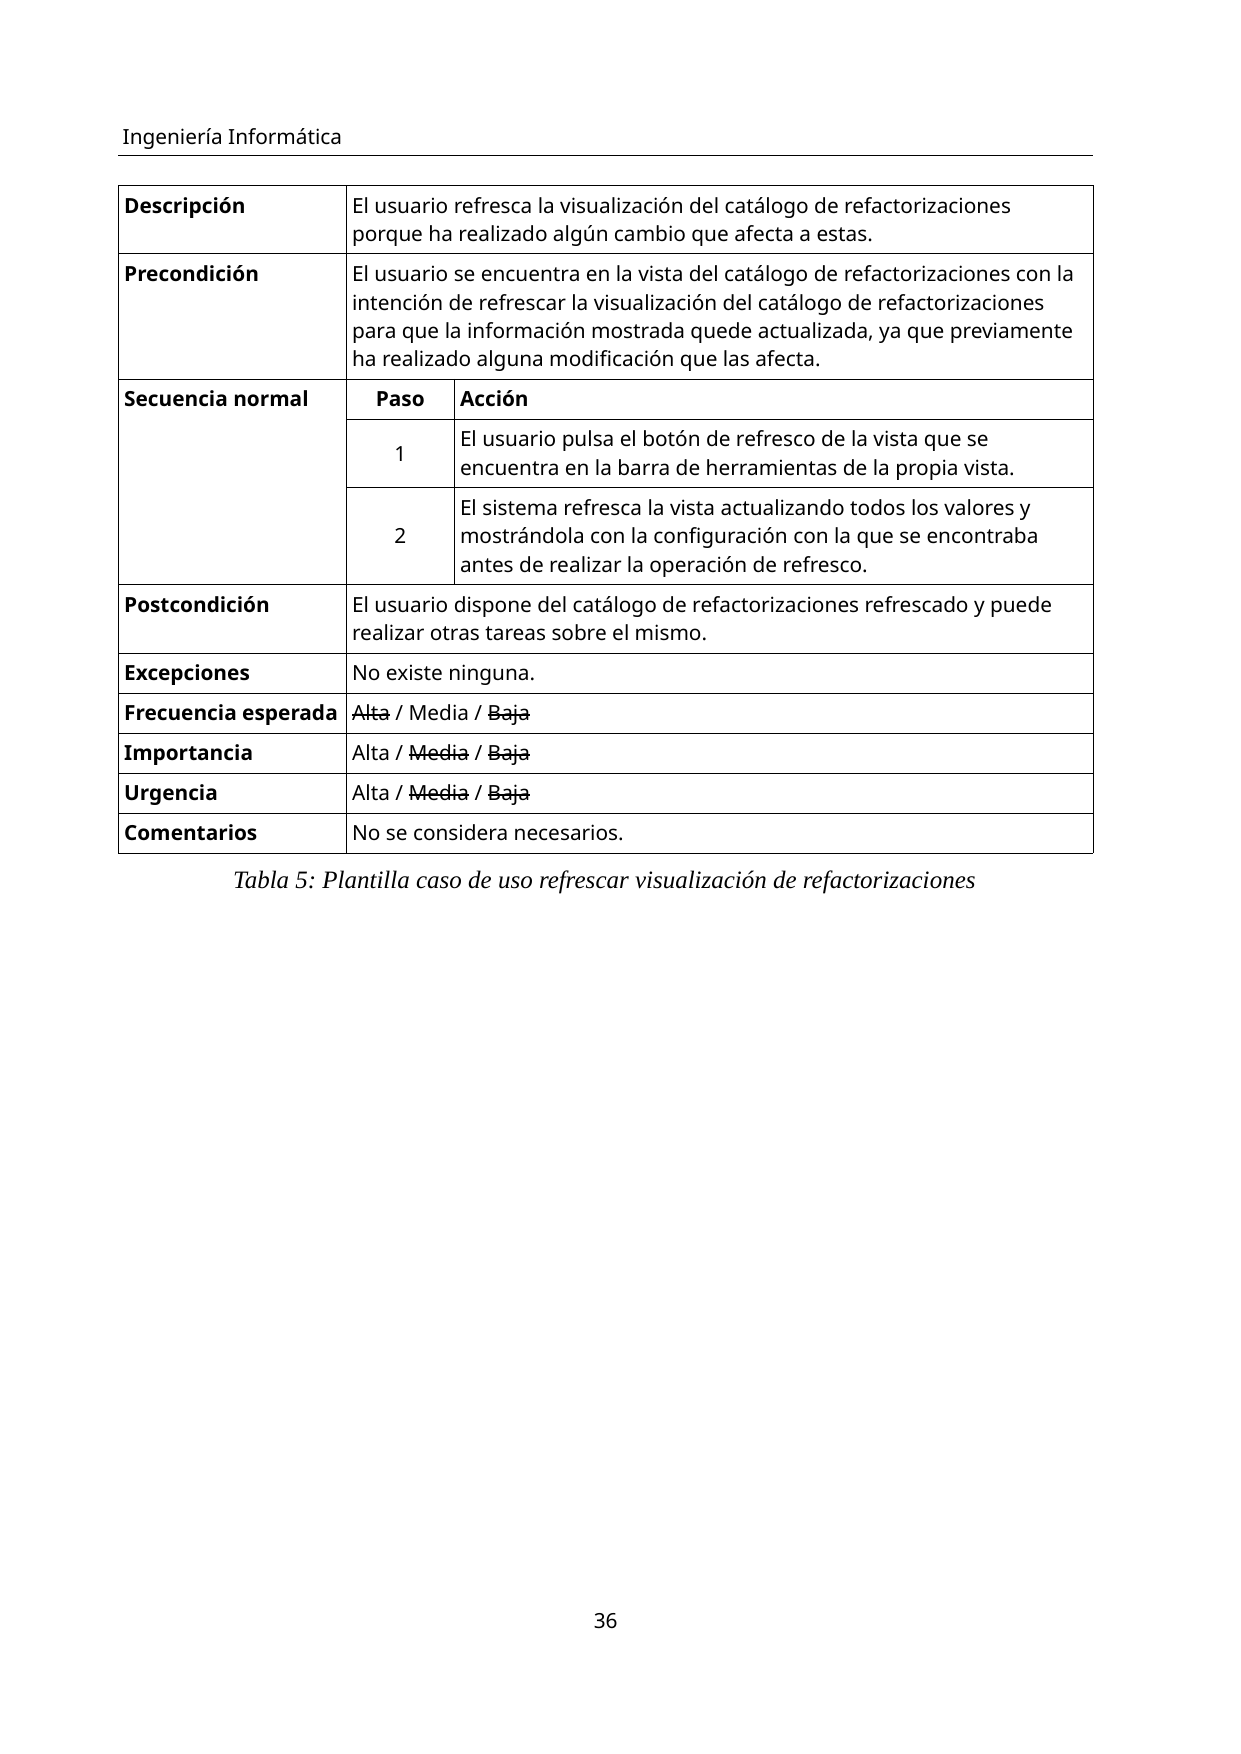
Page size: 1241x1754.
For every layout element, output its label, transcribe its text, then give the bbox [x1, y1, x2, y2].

text Tabla 5: Plantilla caso de uso refrescar visualización de refactorizaciones [118, 865, 1093, 894]
table_cell El usuario dispone del catálogo de refactorizaciones refrescado y puede realizar otras tareas sobre el mismo. [347, 585, 1093, 652]
table_cell Excepciones [119, 654, 346, 692]
table_cell Alta / Media / Baja [347, 774, 1093, 812]
table_cell Comentarios [119, 814, 346, 852]
table_cell El usuario refresca la visualización del catálogo de refactorizaciones porque ha realizado algún cambio que afecta a estas. [347, 186, 1093, 253]
table_cell El sistema refresca la vista actualizando todos los valores y mostrándola con la configuración con la que se encontraba antes de realizar la operación de refresco. [455, 488, 1093, 584]
table_cell Frecuencia esperada [119, 694, 346, 732]
table_cell El usuario pulsa el botón de refresco de la vista que se encuentra en la barra de herramientas de la propia vista. [455, 420, 1093, 487]
table_cell Urgencia [119, 774, 346, 812]
table_cell 1 [347, 420, 454, 487]
table_cell 2 [347, 488, 454, 584]
table_cell Precondición [119, 254, 346, 379]
table_cell Descripción [119, 186, 346, 253]
table_cell Acción [455, 380, 1093, 419]
table_cell Alta / Media / Baja [347, 734, 1093, 772]
table_cell Importancia [119, 734, 346, 772]
table_cell El usuario se encuentra en la vista del catálogo de refactorizaciones con la intención de refrescar la visualización del catálogo de refactorizaciones para que la información mostrada quede actualizada, ya que previamente ha realizado alguna modificación que las afecta. [347, 254, 1093, 379]
table_cell No se considera necesarios. [347, 814, 1093, 852]
table_cell Secuencia normal [119, 380, 346, 584]
table_cell Alta / Media / Baja [347, 694, 1093, 732]
table_cell Postcondición [119, 585, 346, 652]
table_cell Paso [347, 380, 454, 419]
table_cell No existe ninguna. [347, 654, 1093, 692]
